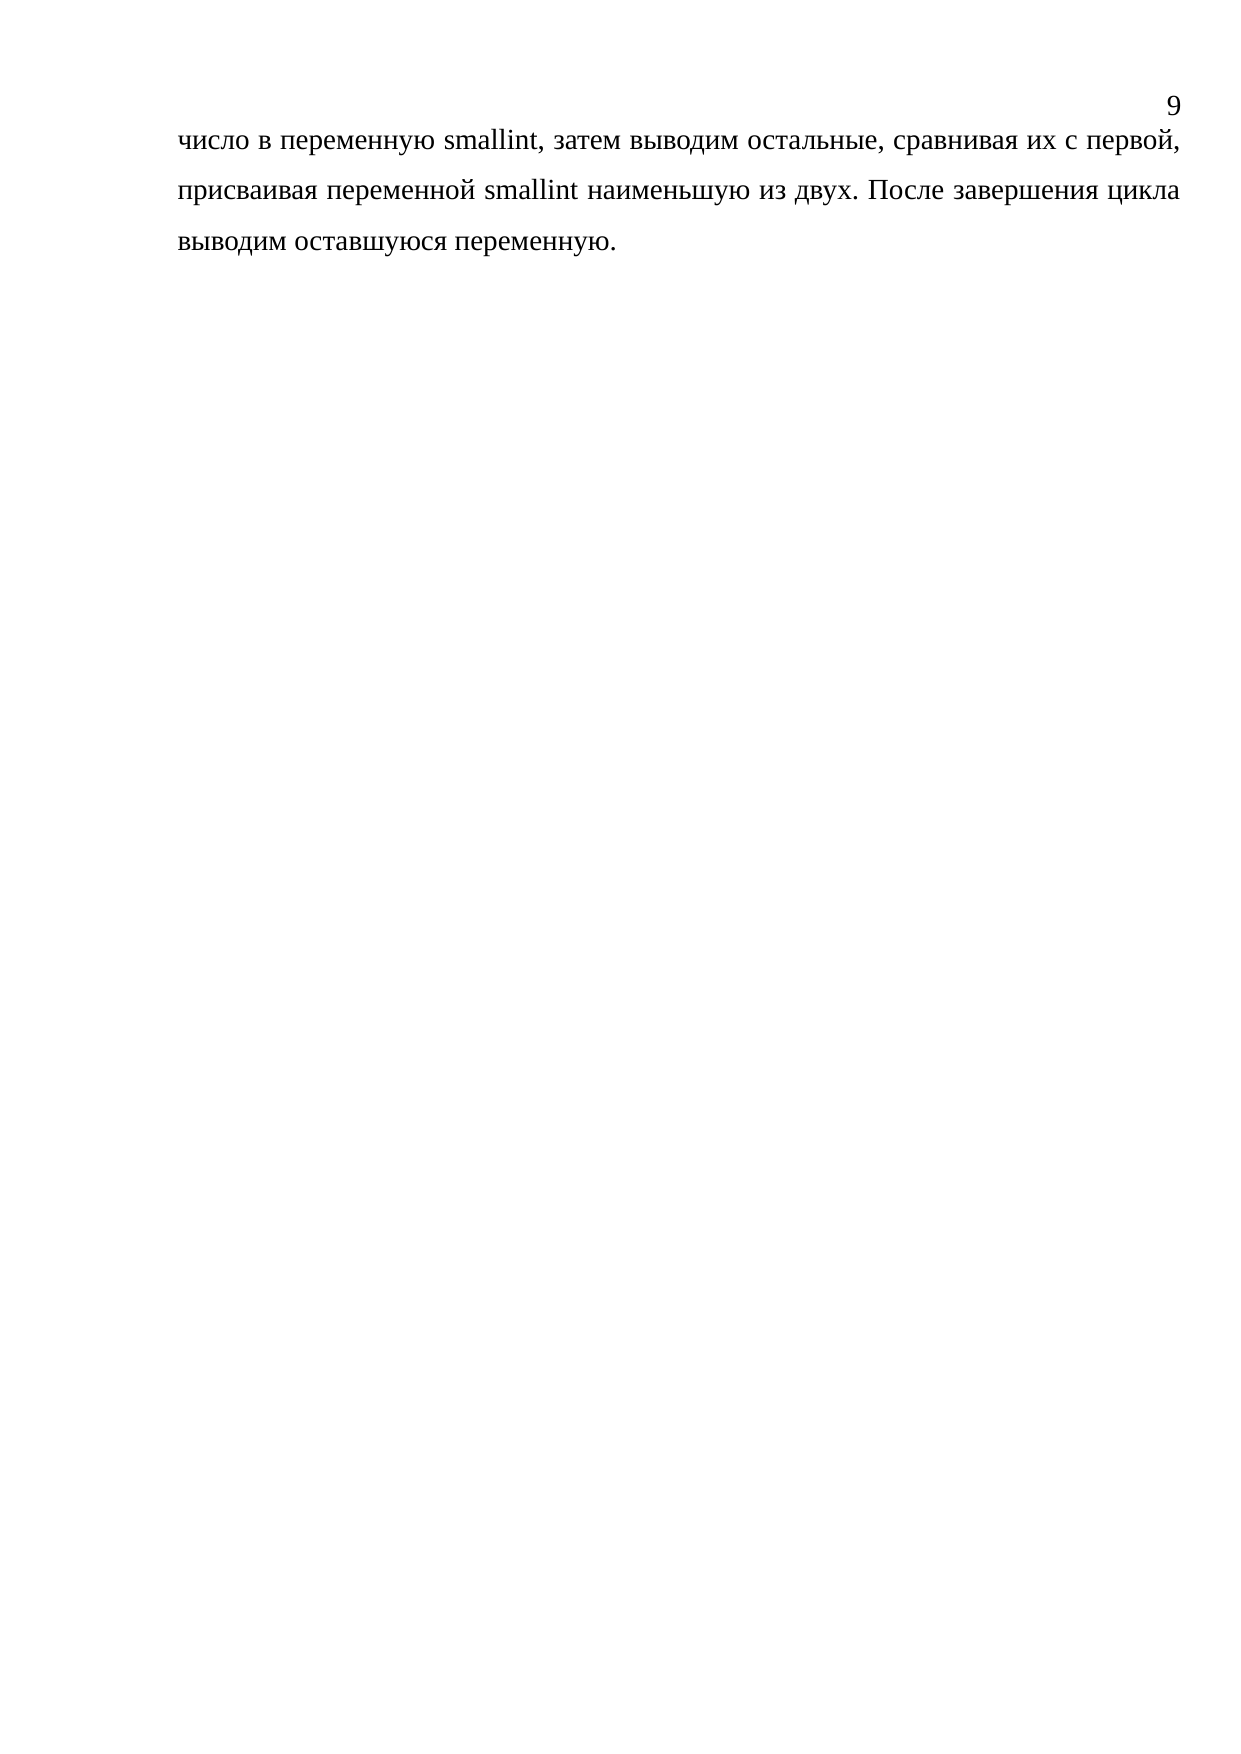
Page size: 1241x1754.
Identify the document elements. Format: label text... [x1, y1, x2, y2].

text число в переменную smallint, затем выводим остальные, сравнивая их с первой, присваивая переменной smallint наименьшую из двух. После завершения цикла выводим оставшуюся переменную. [177, 122, 1181, 256]
